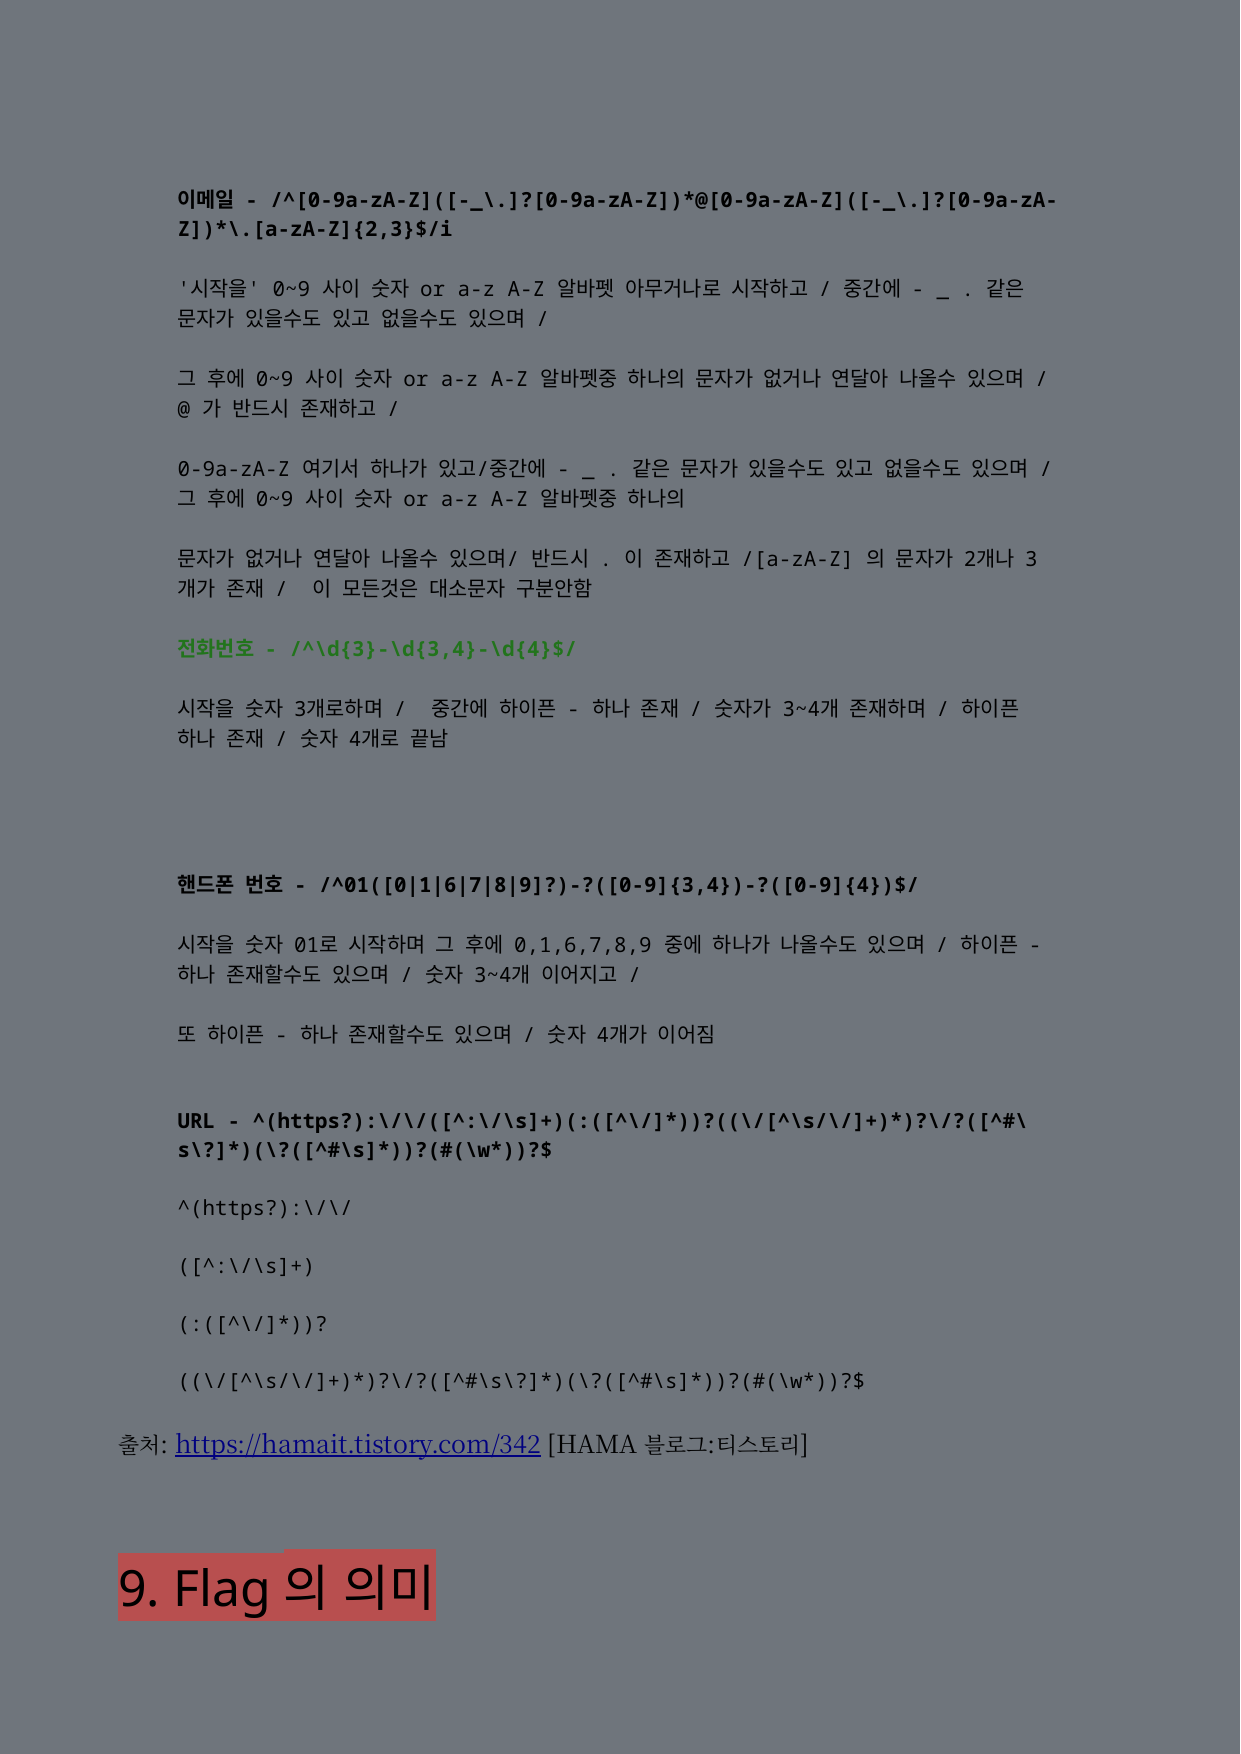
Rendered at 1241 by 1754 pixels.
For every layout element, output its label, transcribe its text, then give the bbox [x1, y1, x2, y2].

text 9. Flag 의 의미 [118, 1548, 1122, 1621]
text ([^:\/\s]+) [177, 1251, 1063, 1279]
text (:([^\/]*))? [177, 1309, 1063, 1337]
text 시작을 숫자 01로 시작하며 그 후에 0,1,6,7,8,9 중에 하나가 나올수도 있으며 / 하이픈 - 하나 존재할수도 있으며 / 숫자 3~4개 이어지고 / [177, 928, 1063, 989]
text ((\/[^\s/\/]+)*)?\/?([^#\s\?]*)(\?([^#\s]*))?(#(\w*))?$ [177, 1367, 1063, 1395]
text 출처: https://hamait.tistory.com/342 [HAMA 블로그:티스토리] [118, 1424, 1122, 1461]
text 또 하이픈 - 하나 존재할수도 있으며 / 숫자 4개가 이어짐 [177, 1018, 1063, 1049]
text 0-9a-zA-Z 여기서 하나가 있고/중간에 - _ . 같은 문자가 있을수도 있고 없을수도 있으며 /그 후에 0~9 사이 숫자 or a-z A-Z 알바펫중 하나의 [177, 452, 1063, 513]
text 핸드폰 번호 - /^01([0|1|6|7|8|9]?)-?([0-9]{3,4})-?([0-9]{4})$/ [177, 868, 1063, 899]
text 전화번호 - /^\d{3}-\d{3,4}-\d{4}$/ [177, 632, 1063, 662]
text 시작을 숫자 3개로하며 / 중간에 하이픈 - 하나 존재 / 숫자가 3~4개 존재하며 / 하이픈 하나 존재 / 숫자 4개로 끝남 [177, 692, 1063, 753]
text ^(https?):\/\/ [177, 1193, 1063, 1221]
text '시작을' 0~9 사이 숫자 or a-z A-Z 알바펫 아무거나로 시작하고 / 중간에 - _ . 같은 문자가 있을수도 있고 없을수도 있으며 / [177, 272, 1063, 332]
text 이메일 - /^[0-9a-zA-Z]([-_\.]?[0-9a-zA-Z])*@[0-9a-zA-Z]([-_\.]?[0-9a-zA-Z])*\.[a-zA-Z]{2,3}$/i [177, 183, 1063, 242]
text 그 후에 0~9 사이 숫자 or a-z A-Z 알바펫중 하나의 문자가 없거나 연달아 나올수 있으며 / @ 가 반드시 존재하고 / [177, 362, 1063, 422]
text 문자가 없거나 연달아 나올수 있으며/ 반드시 . 이 존재하고 /[a-zA-Z] 의 문자가 2개나 3개가 존재 / 이 모든것은 대소문자 구분안함 [177, 542, 1063, 603]
text URL - ^(https?):\/\/([^:\/\s]+)(:([^\/]*))?((\/[^\s/\/]+)*)?\/?([^#\s\?]*)(\?([^#\s]*))?(#(\w*))?$ [177, 1107, 1063, 1163]
